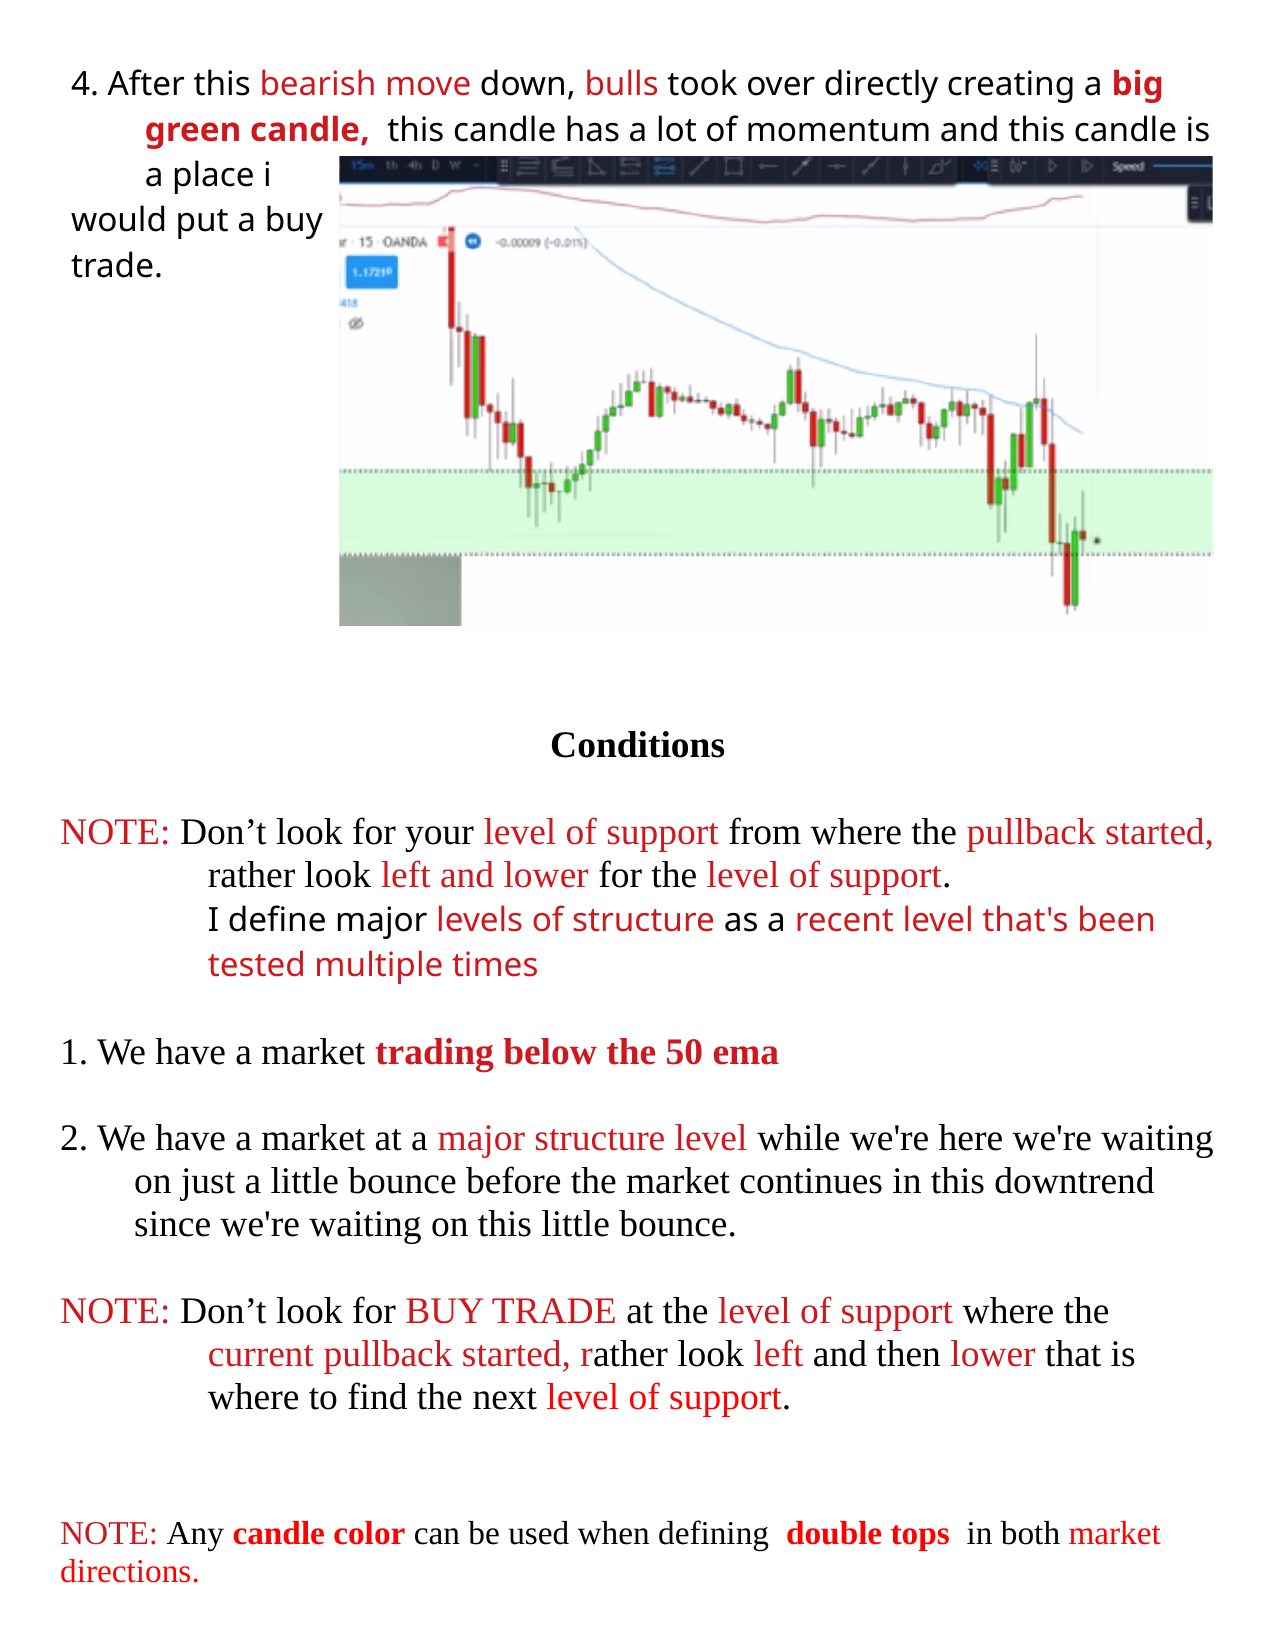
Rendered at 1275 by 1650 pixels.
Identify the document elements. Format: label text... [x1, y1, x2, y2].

text 2. We have a market at a major structure level while we're here we're waiting on just a little bounce before the market continues in this downtrend since we're waiting on this little bounce. [60, 1116, 1215, 1245]
picture [339, 156, 1213, 626]
text NOTE: Don’t look for your level of support from where the pullback started, [60, 809, 1215, 852]
text I define major levels of structure as a recent level that's been tested multiple times [60, 895, 1215, 986]
text NOTE: Don’t look for BUY TRADE at the level of support where the current pullback started, rather look left and then lower that is where to find the next level of support. [60, 1288, 1215, 1417]
text rather look left and lower for the level of support. [60, 852, 1215, 895]
text 4. After this bearish move down, bulls took over directly creating a big green candle, this candle has a lot of momentum and this candle is a place i would put a buy trade. [71, 60, 1215, 287]
text 1. We have a market trading below the 50 ema [60, 1029, 1215, 1072]
text Conditions [60, 723, 1215, 766]
